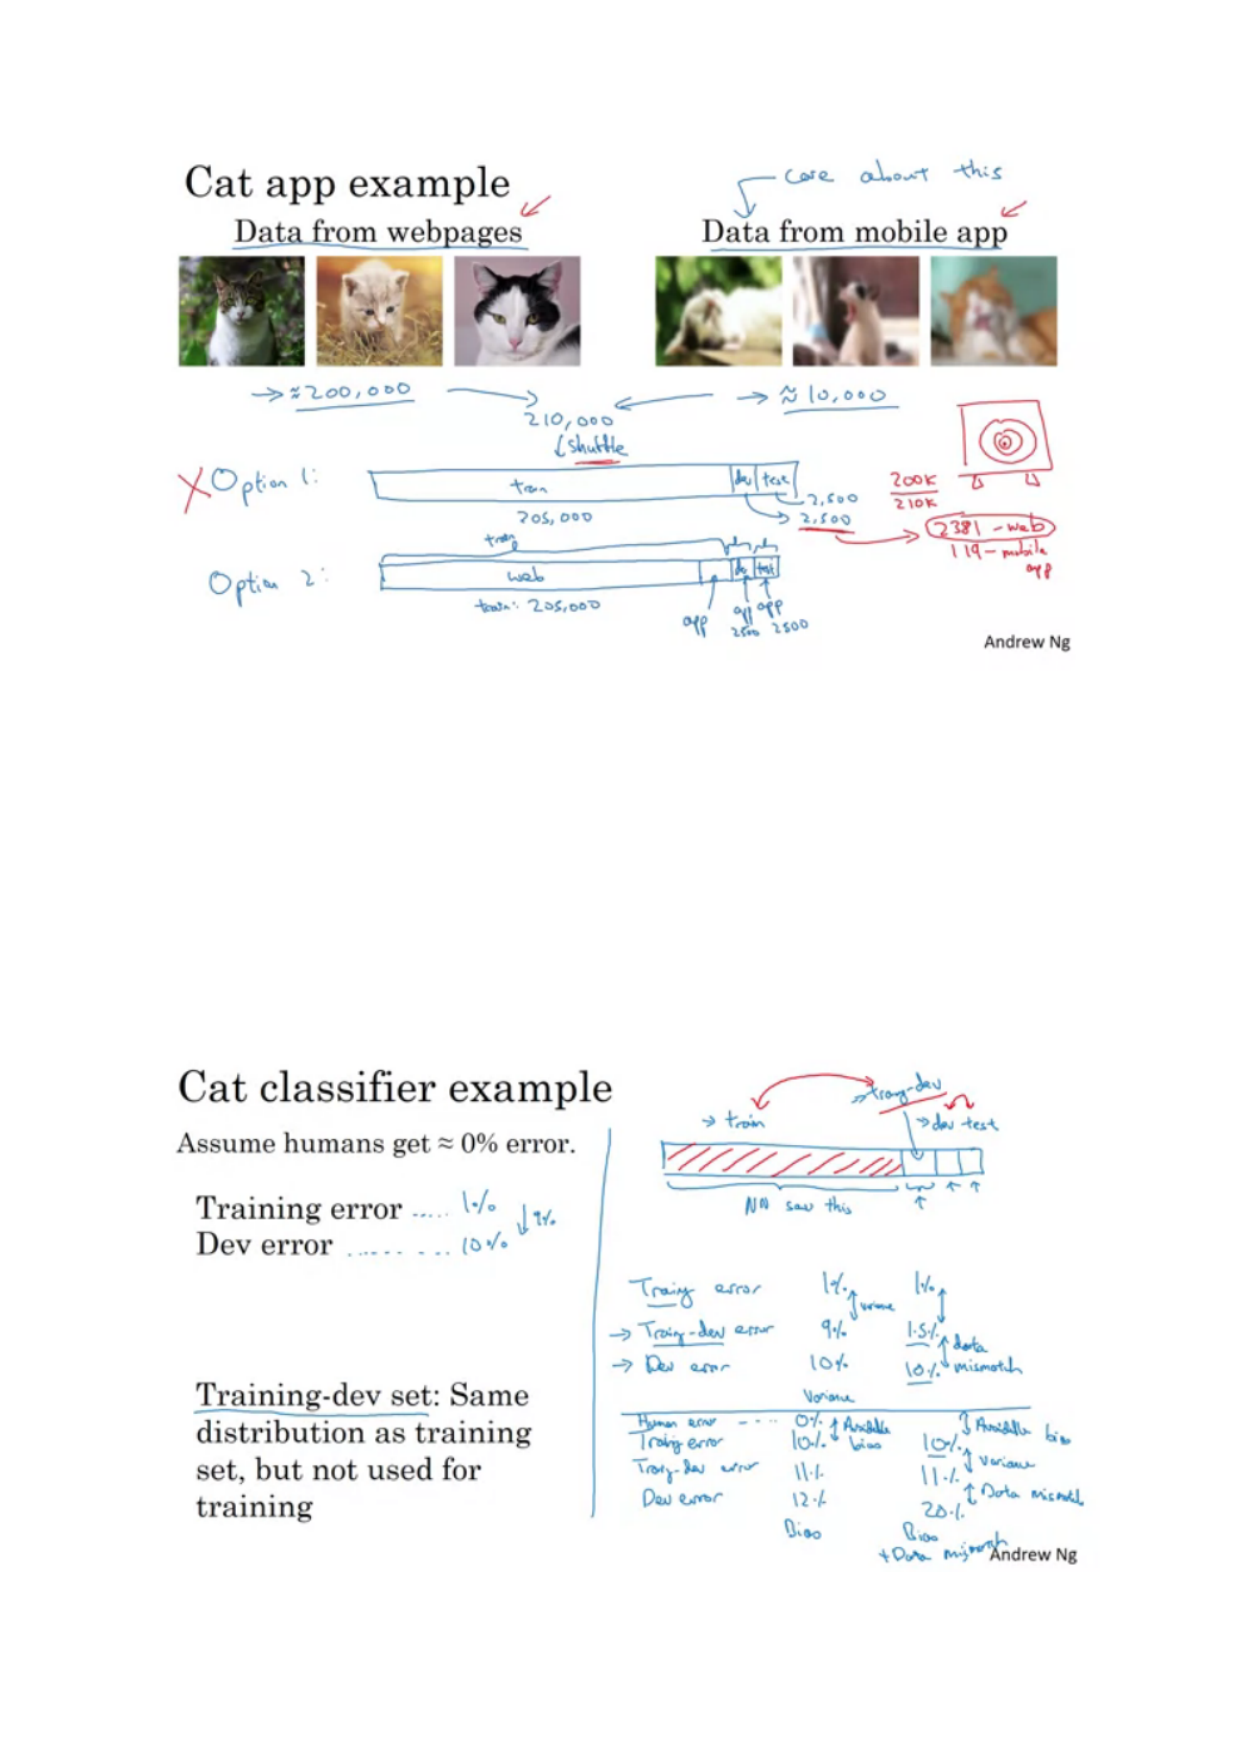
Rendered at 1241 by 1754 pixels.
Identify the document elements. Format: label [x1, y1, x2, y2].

picture [118, 1027, 1123, 1572]
picture [118, 118, 1123, 682]
